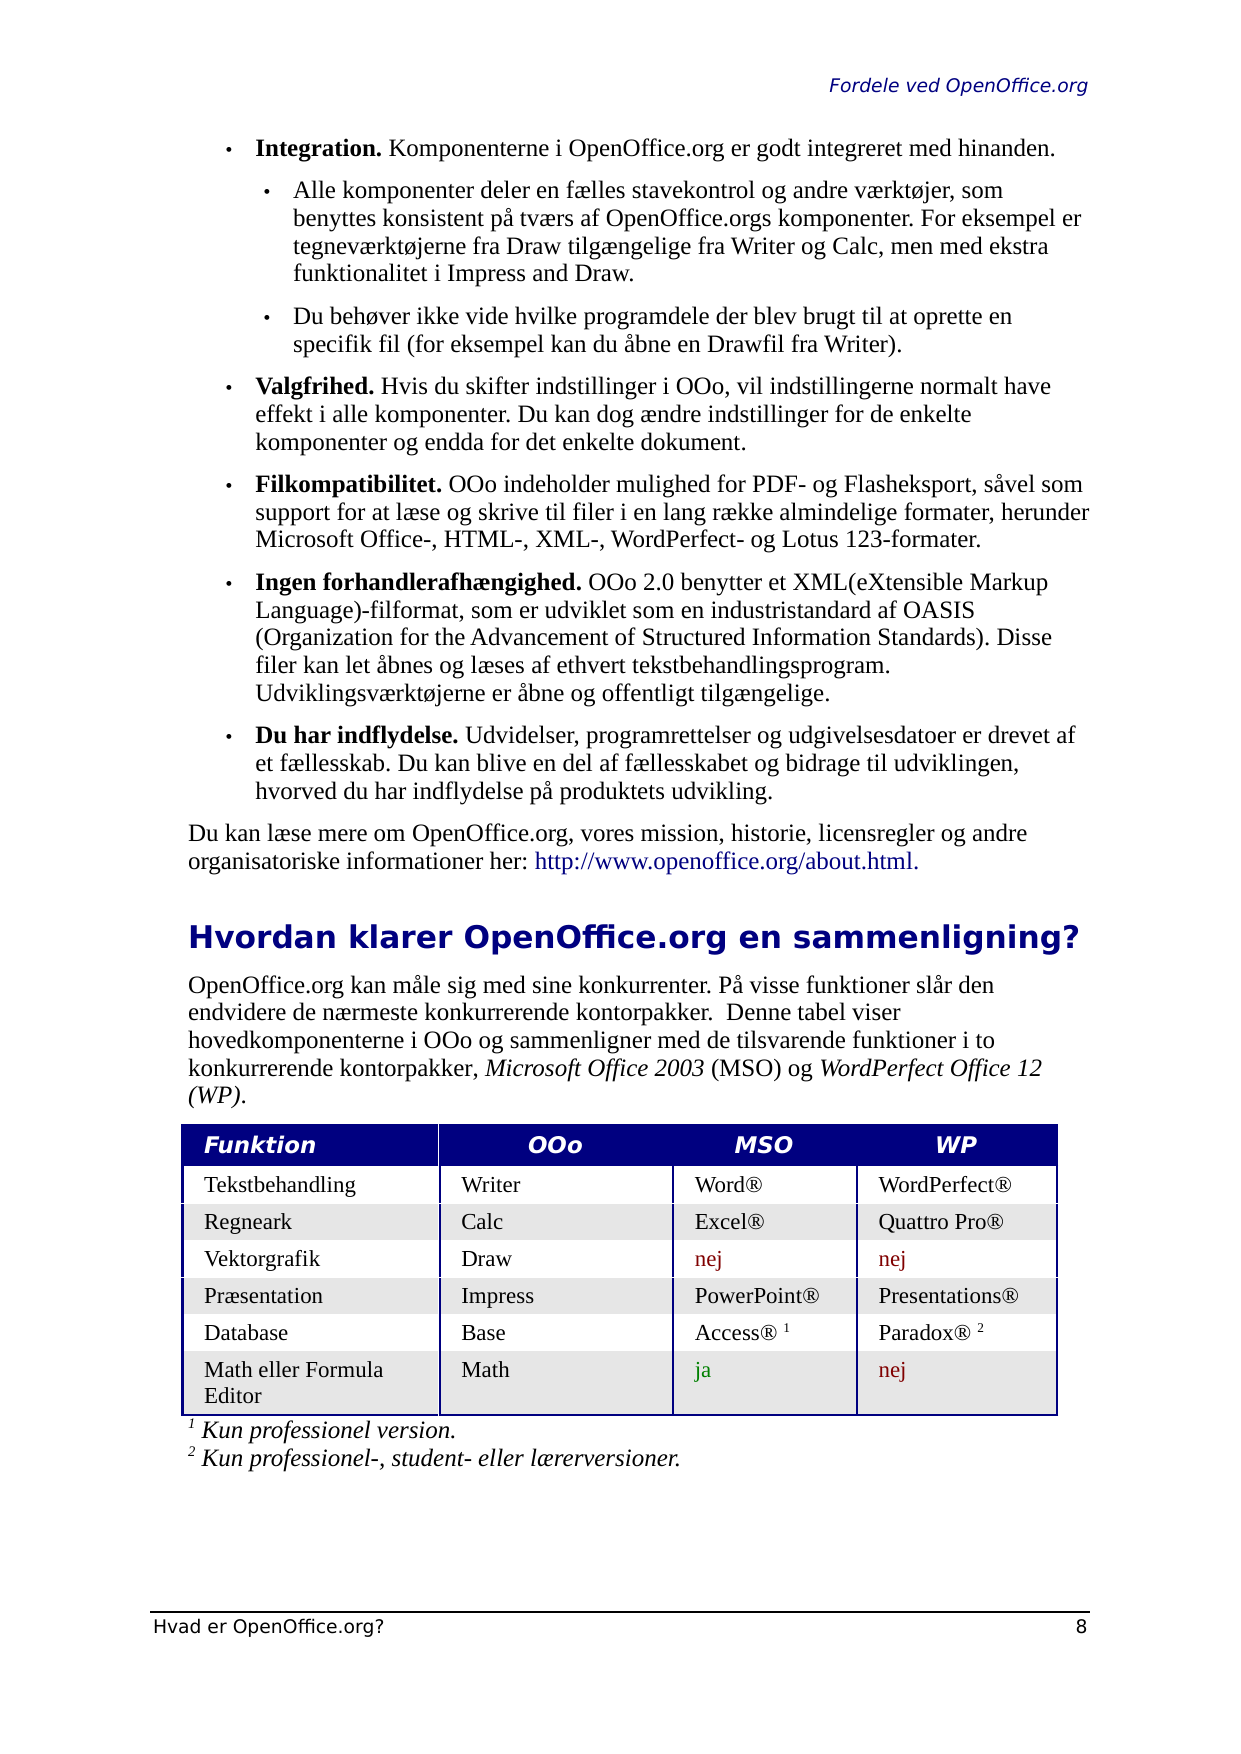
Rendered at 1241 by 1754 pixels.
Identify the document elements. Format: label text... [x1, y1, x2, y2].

list Valgfrihed. Hvis du skifter indstillinger i OOo, vil indstillingerne normalt have effekt i alle komponenter. Du kan dog ændre indstillinger for de enkelte komponenter og endda for det enkelte dokument. [226, 372, 1090, 455]
table_cell Word® [674, 1166, 856, 1203]
text 2 Kun professionel-, student- eller lærerversioner. [188, 1444, 1090, 1471]
table_cell nej [858, 1240, 1056, 1277]
table_cell Math eller Formula Editor [184, 1351, 438, 1414]
table_cell Vektorgrafik [184, 1240, 438, 1277]
table_cell Draw [441, 1240, 672, 1277]
table_cell Paradox® 2 [858, 1314, 1056, 1351]
table_cell nej [858, 1351, 1056, 1414]
table_cell PowerPoint® [674, 1278, 856, 1314]
table_header Funktion [184, 1126, 438, 1164]
table_cell Presentations® [858, 1278, 1056, 1314]
table_header MSO [674, 1126, 856, 1164]
table_header OOo [441, 1126, 672, 1164]
table_cell Base [441, 1314, 672, 1351]
text OpenOffice.org kan måle sig med sine konkurrenter. På visse funktioner slår den endvidere de nærmeste konkurrerende kontorpakker. Denne tabel viser hovedkomponenterne i OOo og sammenligner med de tilsvarende funktioner i to konkurrerende kontorpakker, Microsoft Office 2003 (MSO) og WordPerfect Office 12 (WP). [188, 971, 1090, 1109]
table_cell Database [184, 1314, 438, 1351]
table_cell Quattro Pro® [858, 1204, 1056, 1240]
table_cell Excel® [674, 1204, 856, 1240]
list Alle komponenter deler en fælles stavekontrol og andre værktøjer, som benyttes konsistent på tværs af OpenOffice.orgs komponenter. For eksempel er tegneværktøjerne fra Draw tilgængelige fra Writer og Calc, men med ekstra funktionalitet i Impress and Draw. [263, 176, 1090, 287]
table_header WP [858, 1126, 1056, 1164]
table_cell Math [441, 1351, 672, 1414]
subtitle Hvordan klarer OpenOffice.org en sammenligning? [188, 920, 1090, 956]
list Ingen forhandlerafhængighed. OOo 2.0 benytter et XML(eXtensible Markup Language)-filformat, som er udviklet som en industristandard af OASIS (Organization for the Advancement of Structured Information Standards). Disse filer kan let åbnes og læses af ethvert tekstbehandlingsprogram. Udviklingsværktøjerne er åbne og offentligt tilgængelige. [226, 568, 1090, 707]
table_cell Regneark [184, 1204, 438, 1240]
table_cell ja [674, 1351, 856, 1414]
list Du behøver ikke vide hvilke programdele der blev brugt til at oprette en specifik fil (for eksempel kan du åbne en Drawfil fra Writer). [263, 302, 1090, 357]
table_cell Access® 1 [674, 1314, 856, 1351]
table_cell Tekstbehandling [184, 1166, 438, 1203]
table_cell nej [674, 1240, 856, 1277]
text 1 Kun professionel version. [188, 1416, 1090, 1444]
table_cell Calc [441, 1204, 672, 1240]
list Integration. Komponenterne i OpenOffice.org er godt integreret med hinanden. [226, 134, 1090, 162]
list Du har indflydelse. Udvidelser, programrettelser og udgivelsesdatoer er drevet af et fællesskab. Du kan blive en del af fællesskabet og bidrage til udviklingen, hvorved du har indflydelse på produktets udvikling. [226, 721, 1090, 804]
table_cell WordPerfect® [858, 1166, 1056, 1203]
table_cell Præsentation [184, 1278, 438, 1314]
text Du kan læse mere om OpenOffice.org, vores mission, historie, licensregler og andre organisatoriske informationer her: http://www.openoffice.org/about.html. [188, 819, 1090, 875]
table_cell Impress [441, 1278, 672, 1314]
table_cell Writer [441, 1166, 672, 1203]
list Filkompatibilitet. OOo indeholder mulighed for PDF- og Flasheksport, såvel som support for at læse og skrive til filer i en lang række almindelige formater, herunder Microsoft Office-, HTML-, XML-, WordPerfect- og Lotus 123-formater. [226, 470, 1090, 553]
